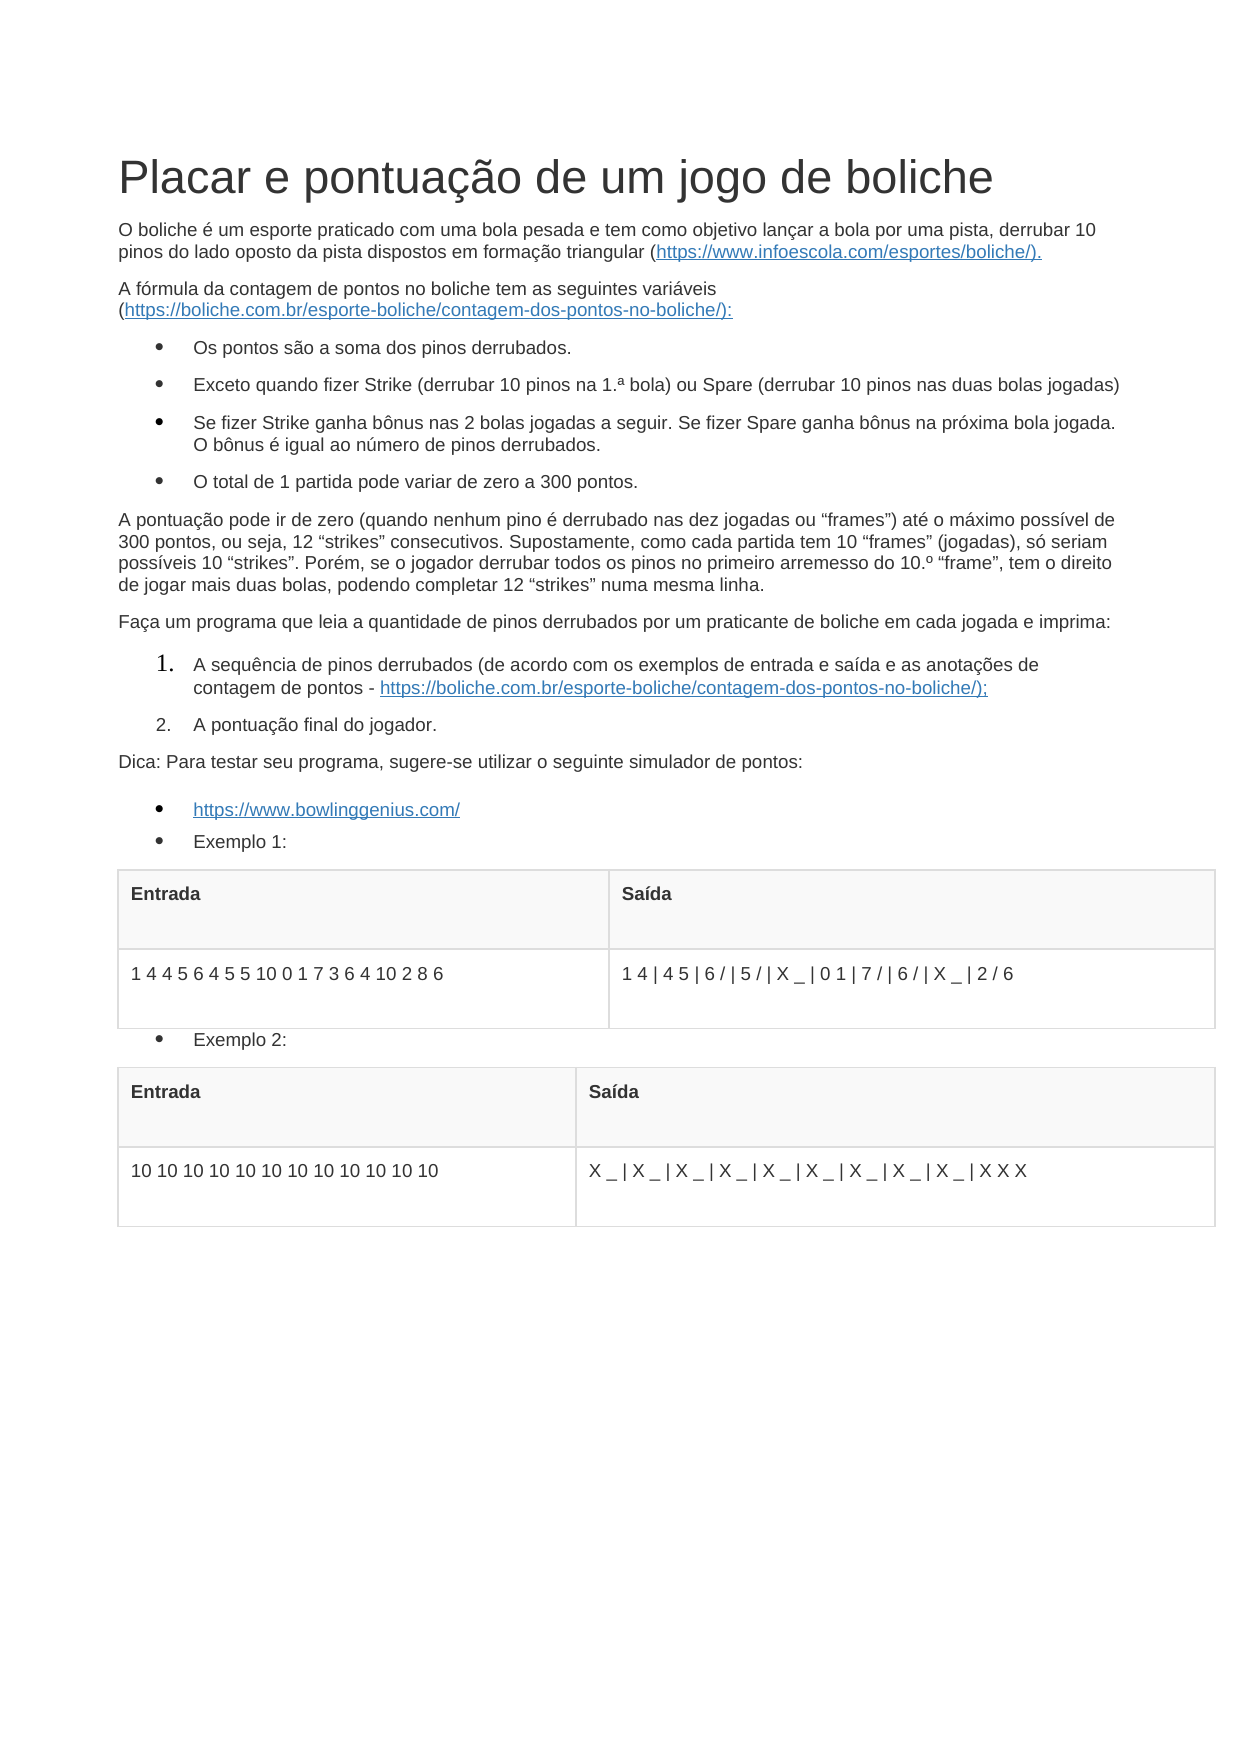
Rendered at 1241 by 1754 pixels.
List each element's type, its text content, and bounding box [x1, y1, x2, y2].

table_cell 10 10 10 10 10 10 10 10 10 10 10 10 [119, 1148, 575, 1226]
list Exceto quando fizer Strike (derrubar 10 pinos na 1.ª bola) ou Spare (derrubar 10 pinos nas duas bolas jogadas) [156, 374, 1122, 396]
text Faça um programa que leia a quantidade de pinos derrubados por um praticante de boliche em cada jogada e imprima: [118, 611, 1122, 632]
text Placar e pontuação de um jogo de boliche [118, 149, 1122, 203]
text A fórmula da contagem de pontos no boliche tem as seguintes variáveis (https://boliche.com.br/esporte-boliche/contagem-dos-pontos-no-boliche/): [118, 278, 1122, 321]
list A pontuação final do jogador. [156, 714, 1122, 735]
list Exemplo 1: [156, 831, 1122, 853]
table_cell X _ | X _ | X _ | X _ | X _ | X _ | X _ | X _ | X _ | X X X [577, 1148, 1214, 1226]
table_header Entrada [119, 871, 608, 948]
list O total de 1 partida pode variar de zero a 300 pontos. [156, 471, 1122, 493]
table_header Saída [577, 1068, 1214, 1146]
list https://www.bowlinggenius.com/ [156, 799, 1122, 821]
table_header Entrada [119, 1068, 575, 1146]
text Dica: Para testar seu programa, sugere-se utilizar o seguinte simulador de pontos: [118, 751, 1122, 773]
table_cell 1 4 | 4 5 | 6 / | 5 / | X _ | 0 1 | 7 / | 6 / | X _ | 2 / 6 [610, 950, 1214, 1028]
list Os pontos são a soma dos pinos derrubados. [156, 336, 1122, 358]
list Se fizer Strike ganha bônus nas 2 bolas jogadas a seguir. Se fizer Spare ganha bônus na próxima bola jogada. O bônus é igual ao número de pinos derrubados. [156, 412, 1122, 456]
text A pontuação pode ir de zero (quando nenhum pino é derrubado nas dez jogadas ou “frames”) até o máximo possível de 300 pontos, ou seja, 12 “strikes” consecutivos. Supostamente, como cada partida tem 10 “frames” (jogadas), só seriam possíveis 10 “strikes”. Porém, se o jogador derrubar todos os pinos no primeiro arremesso do 10.º “frame”, tem o direito de jogar mais duas bolas, podendo completar 12 “strikes” numa mesma linha. [118, 509, 1122, 595]
text O boliche é um esporte praticado com uma bola pesada e tem como objetivo lançar a bola por uma pista, derrubar 10 pinos do lado oposto da pista dispostos em formação triangular (https://www.infoescola.com/esportes/boliche/). [118, 219, 1122, 262]
table_cell 1 4 4 5 6 4 5 5 10 0 1 7 3 6 4 10 2 8 6 [119, 950, 608, 1028]
list Exemplo 2: [156, 1029, 1122, 1051]
table_header Saída [610, 871, 1214, 948]
list A sequência de pinos derrubados (de acordo com os exemplos de entrada e saída e as anotações de contagem de pontos - https://boliche.com.br/esporte-boliche/contagem-dos-pontos-no-boliche/); [156, 648, 1122, 698]
